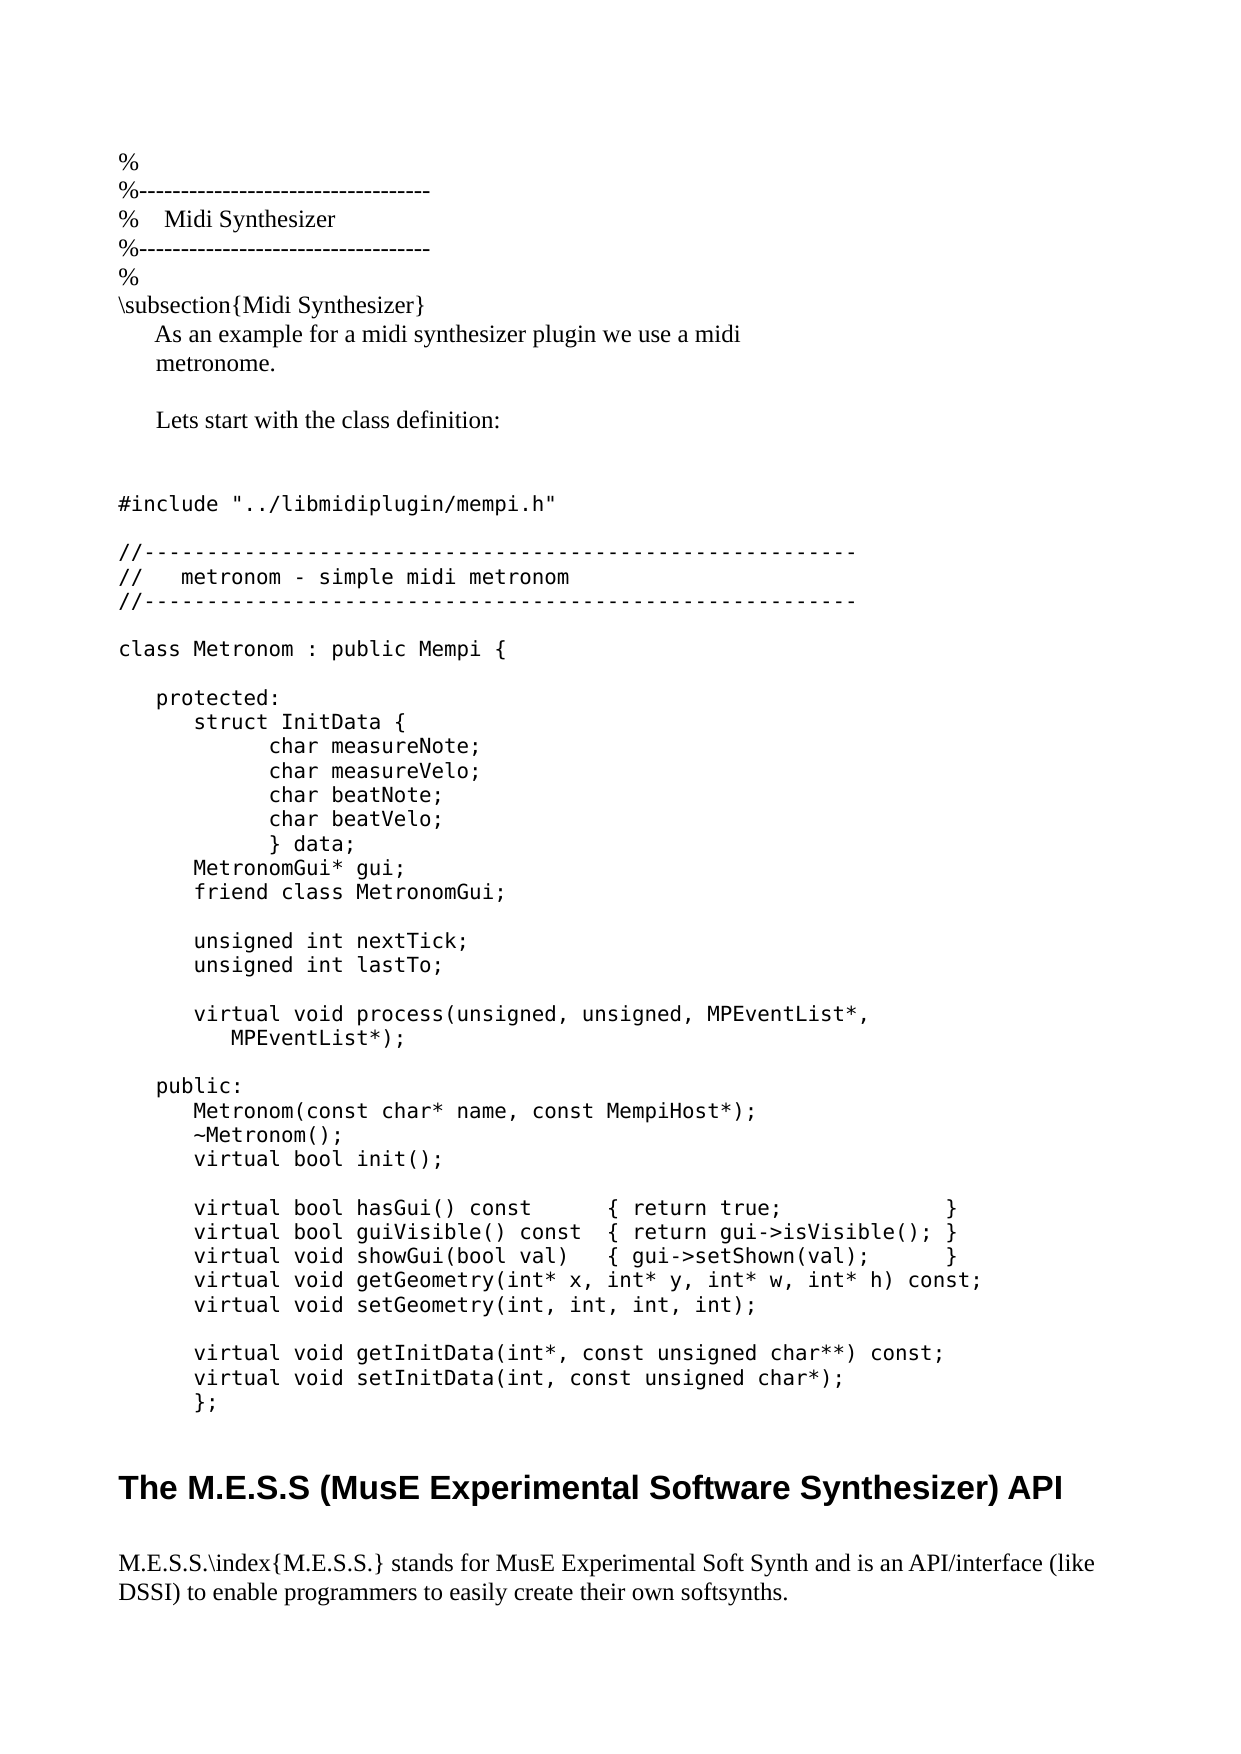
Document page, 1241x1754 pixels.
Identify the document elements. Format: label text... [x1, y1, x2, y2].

text MetronomGui* gui; [118, 856, 1122, 880]
text ~Metronom(); [118, 1123, 1122, 1147]
text virtual void showGui(bool val) { gui->setShown(val); } [118, 1244, 1122, 1268]
text % [118, 262, 1122, 291]
text Lets start with the class definition: [118, 406, 1122, 434]
text virtual bool hasGui() const { return true; } [118, 1196, 1122, 1220]
text friend class MetronomGui; [118, 880, 1122, 904]
text % [118, 147, 1122, 176]
subtitle The M.E.S.S (MusE Experimental Software Synthesizer) API [118, 1468, 1122, 1507]
text char beatVelo; [118, 807, 1122, 832]
text M.E.S.S.\index{M.E.S.S.} stands for MusE Experimental Soft Synth and is an API/interface (like DSSI) to enable programmers to easily create their own softsynths. [118, 1548, 1122, 1605]
text class Metronom : public Mempi { [118, 637, 1122, 662]
text % Midi Synthesizer [118, 204, 1122, 233]
text %----------------------------------- [118, 176, 1122, 204]
text }; [118, 1390, 1122, 1414]
text As an example for a midi synthesizer plugin we use a midi [118, 319, 1122, 348]
text protected: [118, 686, 1122, 710]
text //--------------------------------------------------------- [118, 540, 1122, 565]
text char beatNote; [118, 783, 1122, 807]
text virtual bool init(); [118, 1147, 1122, 1171]
text //--------------------------------------------------------- [118, 589, 1122, 613]
text public: [118, 1074, 1122, 1099]
text MPEventList*); [118, 1026, 1122, 1050]
text unsigned int nextTick; [118, 929, 1122, 953]
text char measureNote; [118, 734, 1122, 759]
text virtual void setGeometry(int, int, int, int); [118, 1293, 1122, 1317]
text virtual bool guiVisible() const { return gui->isVisible(); } [118, 1220, 1122, 1244]
text virtual void getInitData(int*, const unsigned char**) const; [118, 1341, 1122, 1366]
text // metronom - simple midi metronom [118, 565, 1122, 589]
text metronome. [118, 348, 1122, 377]
text #include "../libmidiplugin/mempi.h" [118, 492, 1122, 516]
text unsigned int lastTo; [118, 953, 1122, 977]
text virtual void getGeometry(int* x, int* y, int* w, int* h) const; [118, 1268, 1122, 1293]
text %----------------------------------- [118, 233, 1122, 262]
text Metronom(const char* name, const MempiHost*); [118, 1099, 1122, 1123]
text \subsection{Midi Synthesizer} [118, 291, 1122, 319]
text char measureVelo; [118, 759, 1122, 783]
text virtual void process(unsigned, unsigned, MPEventList*, [118, 1002, 1122, 1026]
text virtual void setInitData(int, const unsigned char*); [118, 1366, 1122, 1390]
text struct InitData { [118, 710, 1122, 734]
text } data; [118, 832, 1122, 856]
